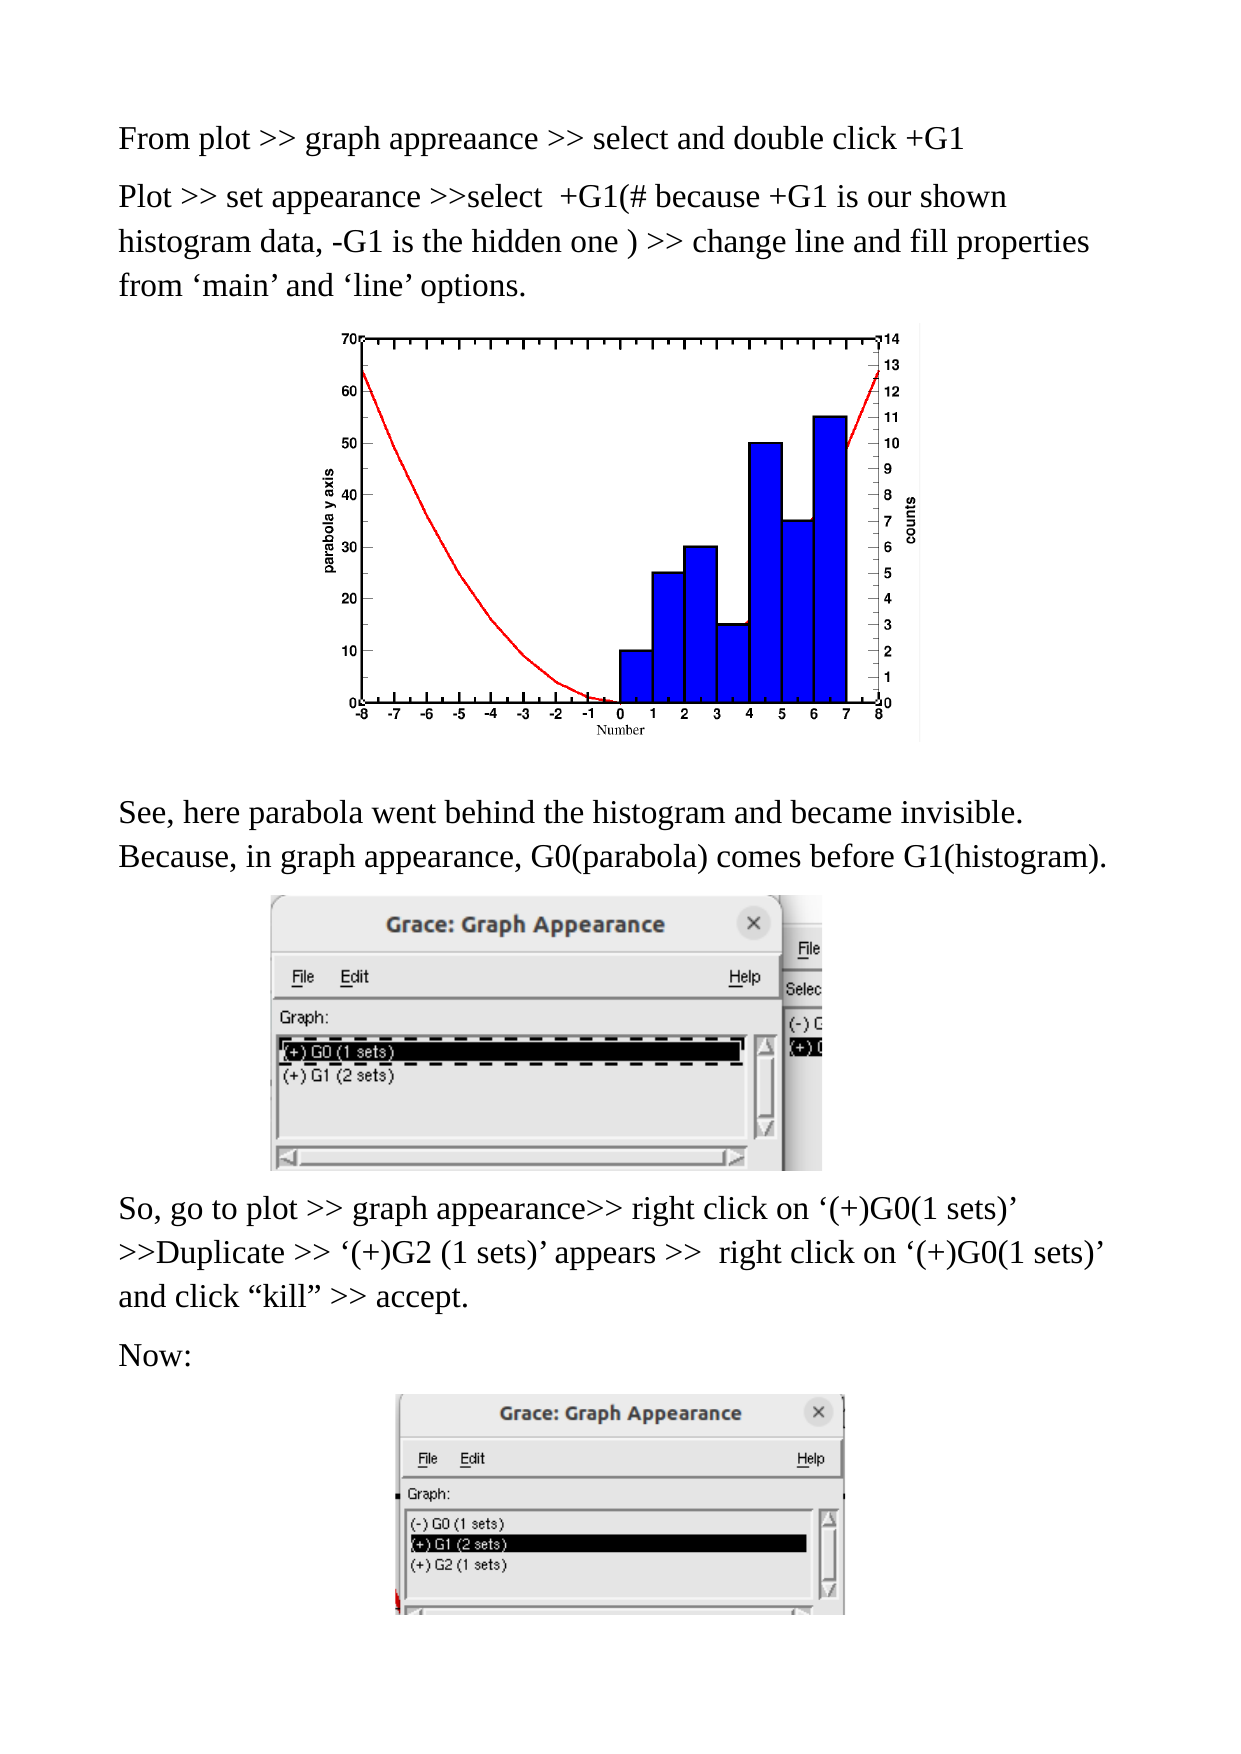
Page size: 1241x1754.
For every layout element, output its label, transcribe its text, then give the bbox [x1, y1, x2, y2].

text So, go to plot >> graph appearance>> right click on ‘(+)G0(1 sets)’ >>Duplicate >> ‘(+)G2 (1 sets)’ appears >> right click on ‘(+)G0(1 sets)’ and click “kill” >> accept. [118, 1189, 1122, 1315]
picture [270, 895, 823, 1171]
text From plot >> graph appreaance >> select and double click +G1 [118, 118, 1122, 156]
text Plot >> set appearance >>select +G1(# because +G1 is our shown histogram data, -G1 is the hidden one ) >> change line and fill properties from ‘main’ and ‘line’ options. [118, 177, 1122, 303]
text Now: [118, 1335, 1122, 1374]
picture [395, 1394, 846, 1615]
picture [320, 323, 921, 742]
text See, here parabola went behind the histogram and became invisible. Because, in graph appearance, G0(parabola) comes before G1(histogram). [118, 793, 1122, 875]
